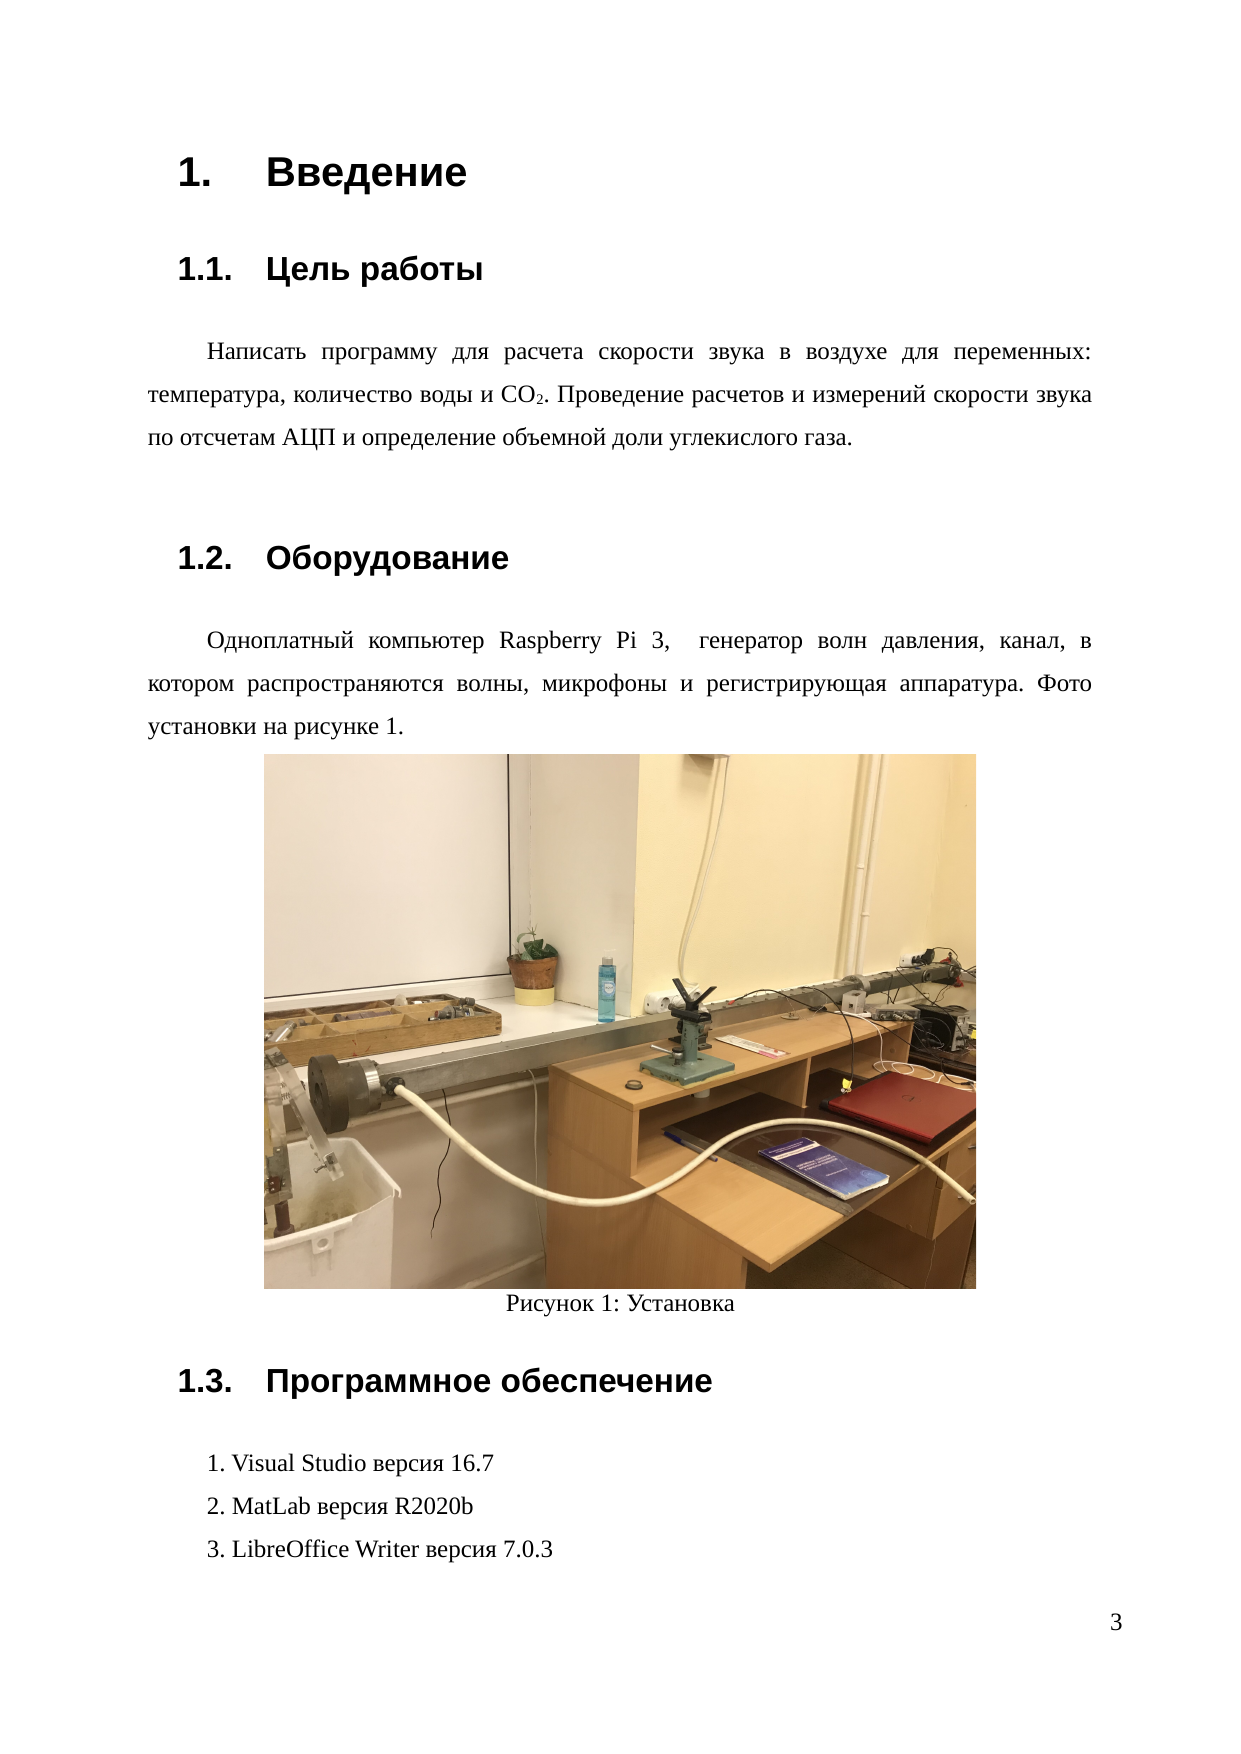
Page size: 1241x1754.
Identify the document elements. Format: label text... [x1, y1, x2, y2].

subtitle Оборудование [118, 538, 1122, 576]
text Написать программу для расчета скорости звука в воздухе для переменных: температура, количество воды и CO2. Проведение расчетов и измерений скорости звука по отсчетам АЦП и определение объемной доли углекислого газа. [148, 336, 1093, 451]
subtitle Программное обеспечение [118, 1361, 1122, 1399]
text 2. MatLab версия R2020b [148, 1491, 1093, 1520]
picture [264, 754, 977, 1289]
text Рисунок 1: Установка [118, 1288, 1122, 1317]
subtitle Введение [118, 148, 1122, 196]
text 1. Visual Studio версия 16.7 [148, 1448, 1093, 1477]
subtitle Цель работы [118, 249, 1122, 287]
text Одноплатный компьютер Raspberry Pi 3, генератор волн давления, канал, в котором распространяются волны, микрофоны и регистрирующая аппаратура. Фото установки на рисунке 1. [148, 625, 1093, 740]
text 3. LibreOffice Writer версия 7.0.3 [148, 1534, 1093, 1563]
